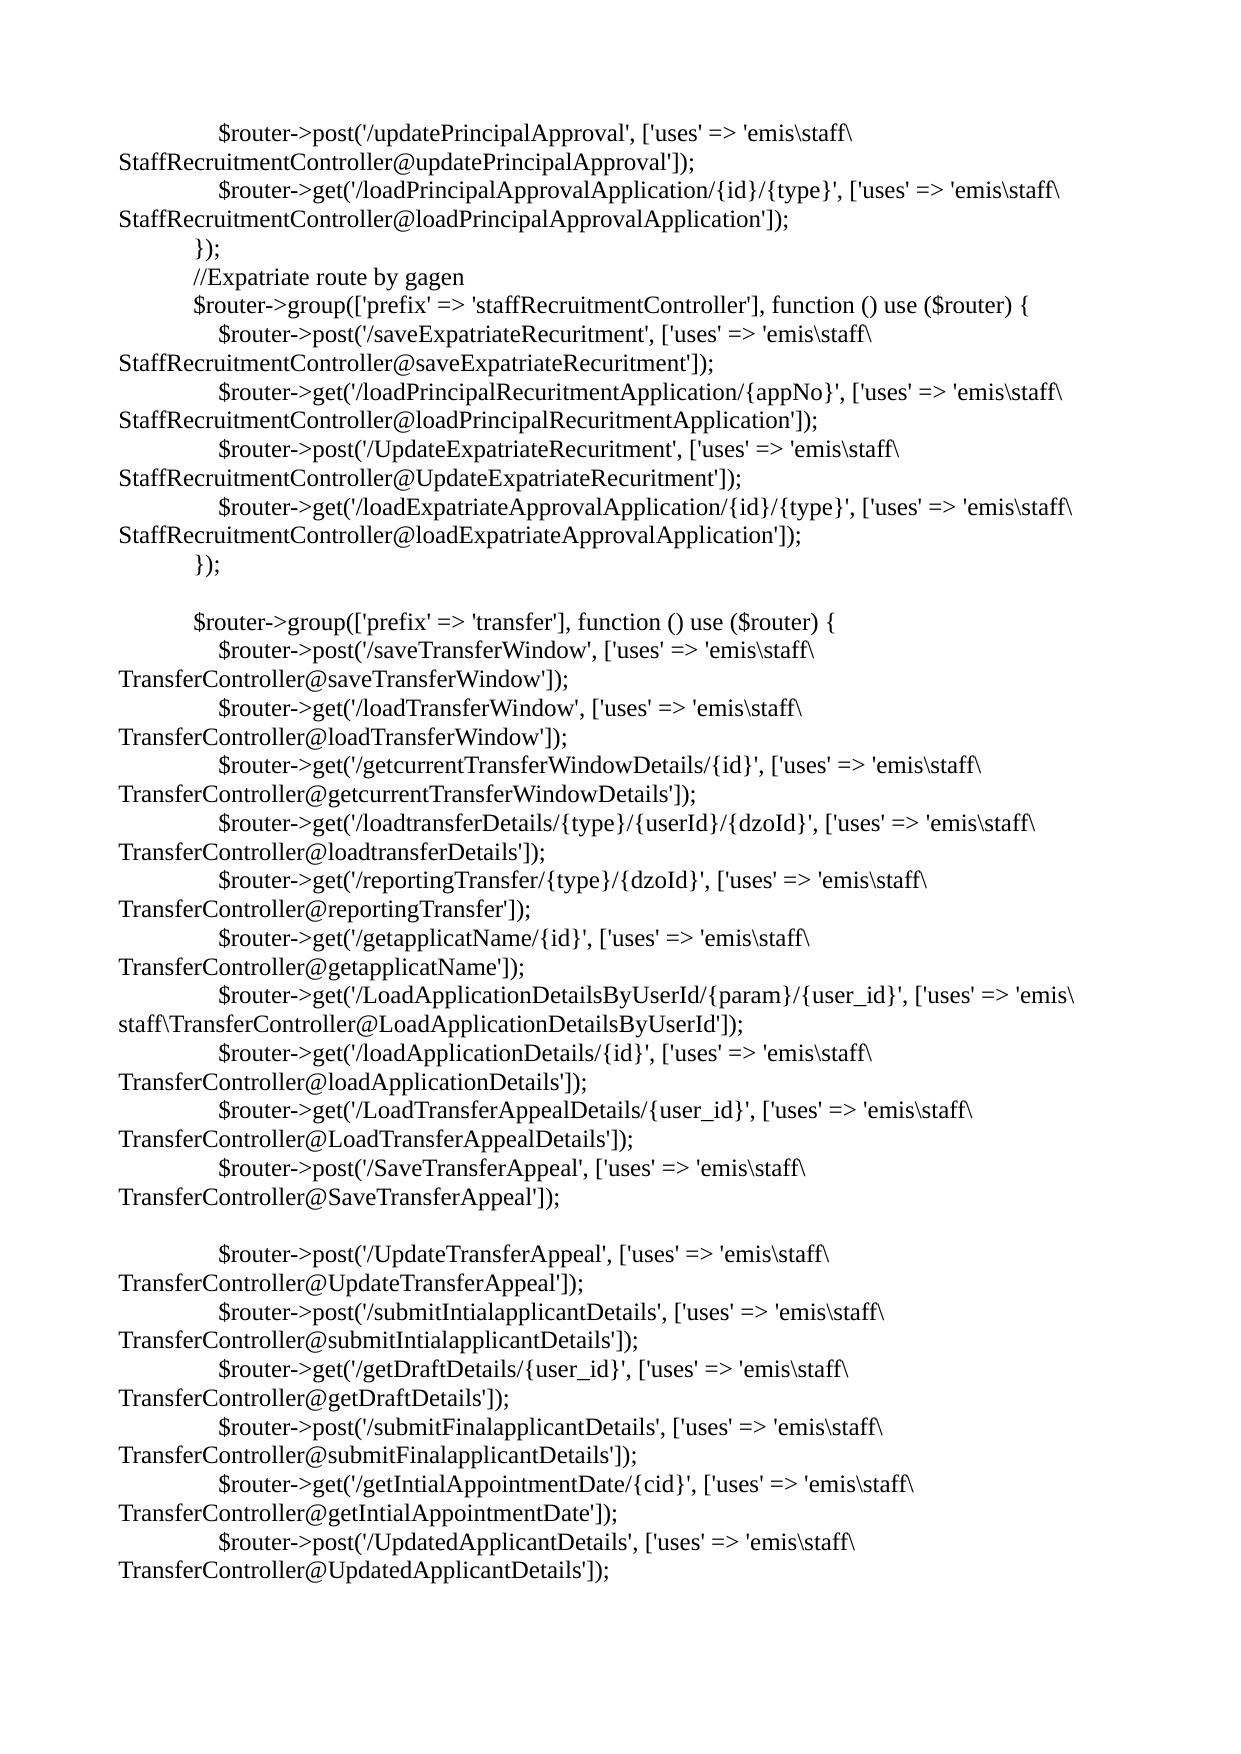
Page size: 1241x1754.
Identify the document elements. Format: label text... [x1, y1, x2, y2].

text $router->post('/UpdateExpatriateRecuritment', ['uses' => 'emis\staff\StaffRecruitmentController@UpdateExpatriateRecuritment']); [118, 434, 1122, 492]
text $router->get('/LoadTransferAppealDetails/{user_id}', ['uses' => 'emis\staff\TransferController@LoadTransferAppealDetails']); [118, 1096, 1122, 1153]
text $router->get('/getDraftDetails/{user_id}', ['uses' => 'emis\staff\TransferController@getDraftDetails']); [118, 1354, 1122, 1412]
text $router->get('/getapplicatName/{id}', ['uses' => 'emis\staff\TransferController@getapplicatName']); [118, 923, 1122, 981]
text $router->get('/loadPrincipalApprovalApplication/{id}/{type}', ['uses' => 'emis\staff\StaffRecruitmentController@loadPrincipalApprovalApplication']); [118, 176, 1122, 233]
text $router->group(['prefix' => 'staffRecruitmentController'], function () use ($router) { [118, 291, 1122, 319]
text $router->post('/saveExpatriateRecuritment', ['uses' => 'emis\staff\StaffRecruitmentController@saveExpatriateRecuritment']); [118, 319, 1122, 377]
text $router->get('/loadExpatriateApprovalApplication/{id}/{type}', ['uses' => 'emis\staff\StaffRecruitmentController@loadExpatriateApprovalApplication']); [118, 492, 1122, 549]
text $router->post('/submitFinalapplicantDetails', ['uses' => 'emis\staff\TransferController@submitFinalapplicantDetails']); [118, 1412, 1122, 1469]
text $router->post('/UpdatedApplicantDetails', ['uses' => 'emis\staff\TransferController@UpdatedApplicantDetails']); [118, 1527, 1122, 1584]
text $router->post('/saveTransferWindow', ['uses' => 'emis\staff\TransferController@saveTransferWindow']); [118, 636, 1122, 693]
text $router->get('/getcurrentTransferWindowDetails/{id}', ['uses' => 'emis\staff\TransferController@getcurrentTransferWindowDetails']); [118, 751, 1122, 808]
text $router->get('/reportingTransfer/{type}/{dzoId}', ['uses' => 'emis\staff\TransferController@reportingTransfer']); [118, 866, 1122, 923]
text //Expatriate route by gagen [118, 262, 1122, 291]
text $router->get('/getIntialAppointmentDate/{cid}', ['uses' => 'emis\staff\TransferController@getIntialAppointmentDate']); [118, 1469, 1122, 1527]
text $router->post('/UpdateTransferAppeal', ['uses' => 'emis\staff\TransferController@UpdateTransferAppeal']); [118, 1239, 1122, 1297]
text $router->get('/loadTransferWindow', ['uses' => 'emis\staff\TransferController@loadTransferWindow']); [118, 693, 1122, 751]
text }); [118, 549, 1122, 578]
text }); [118, 233, 1122, 262]
text $router->get('/loadPrincipalRecuritmentApplication/{appNo}', ['uses' => 'emis\staff\StaffRecruitmentController@loadPrincipalRecuritmentApplication']); [118, 377, 1122, 434]
text $router->post('/updatePrincipalApproval', ['uses' => 'emis\staff\StaffRecruitmentController@updatePrincipalApproval']); [118, 118, 1122, 176]
text $router->get('/loadApplicationDetails/{id}', ['uses' => 'emis\staff\TransferController@loadApplicationDetails']); [118, 1038, 1122, 1096]
text $router->get('/LoadApplicationDetailsByUserId/{param}/{user_id}', ['uses' => 'emis\staff\TransferController@LoadApplicationDetailsByUserId']); [118, 981, 1122, 1038]
text $router->get('/loadtransferDetails/{type}/{userId}/{dzoId}', ['uses' => 'emis\staff\TransferController@loadtransferDetails']); [118, 808, 1122, 866]
text $router->post('/SaveTransferAppeal', ['uses' => 'emis\staff\TransferController@SaveTransferAppeal']); [118, 1153, 1122, 1211]
text $router->group(['prefix' => 'transfer'], function () use ($router) { [118, 607, 1122, 636]
text $router->post('/submitIntialapplicantDetails', ['uses' => 'emis\staff\TransferController@submitIntialapplicantDetails']); [118, 1297, 1122, 1354]
